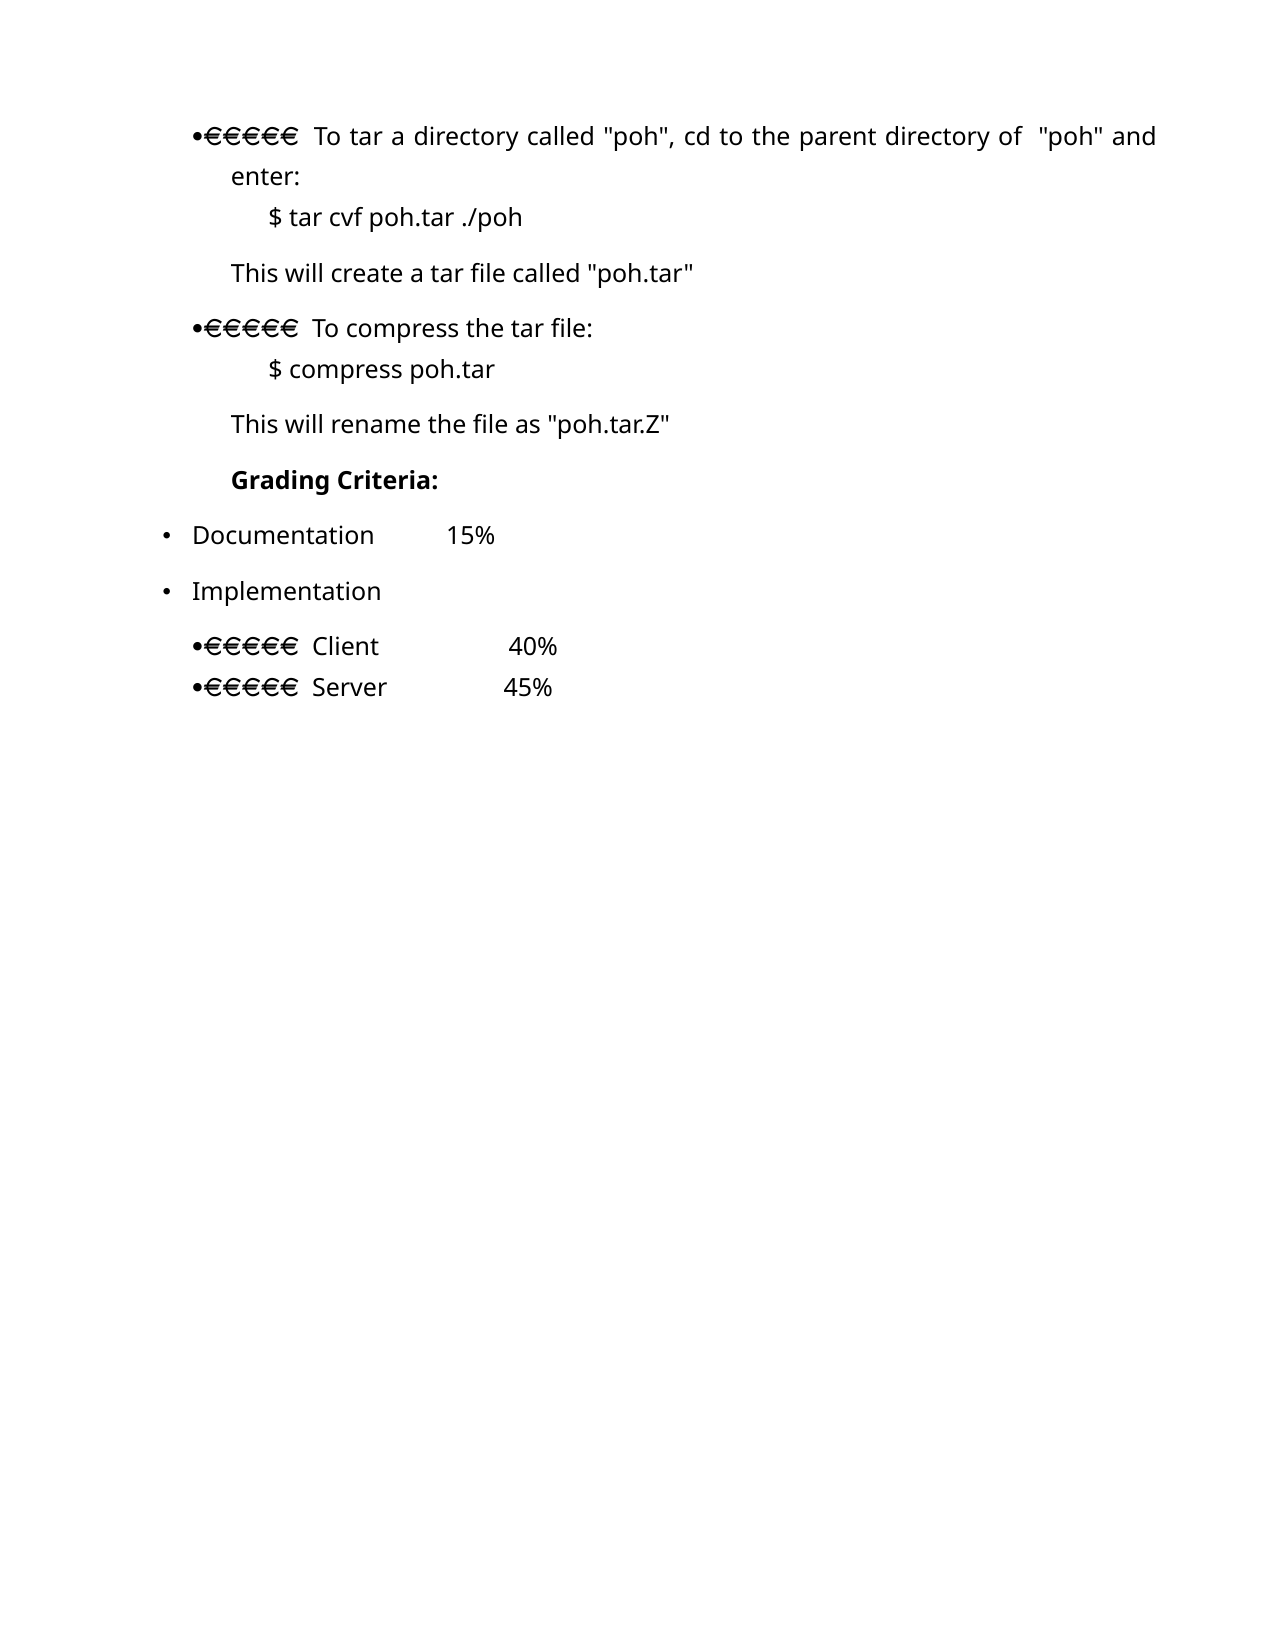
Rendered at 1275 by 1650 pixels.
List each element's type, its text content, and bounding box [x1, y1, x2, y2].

text This will rename the file as "poh.tar.Z" [231, 407, 1157, 441]
text · To compress the tar file: [193, 311, 1157, 345]
text · Server 45% [193, 669, 1157, 703]
text · Client 40% [193, 628, 1157, 663]
list Implementation [162, 573, 1157, 607]
list Documentation 15% [162, 518, 1157, 552]
text Grading Criteria: [231, 462, 1157, 496]
text This will create a tar file called "poh.tar" [231, 255, 1157, 289]
text $ compress poh.tar [268, 351, 1157, 386]
text · To tar a directory called "poh", cd to the parent directory of "poh" and enter: [193, 118, 1157, 193]
text $ tar cvf poh.tar ./poh [268, 200, 1157, 234]
